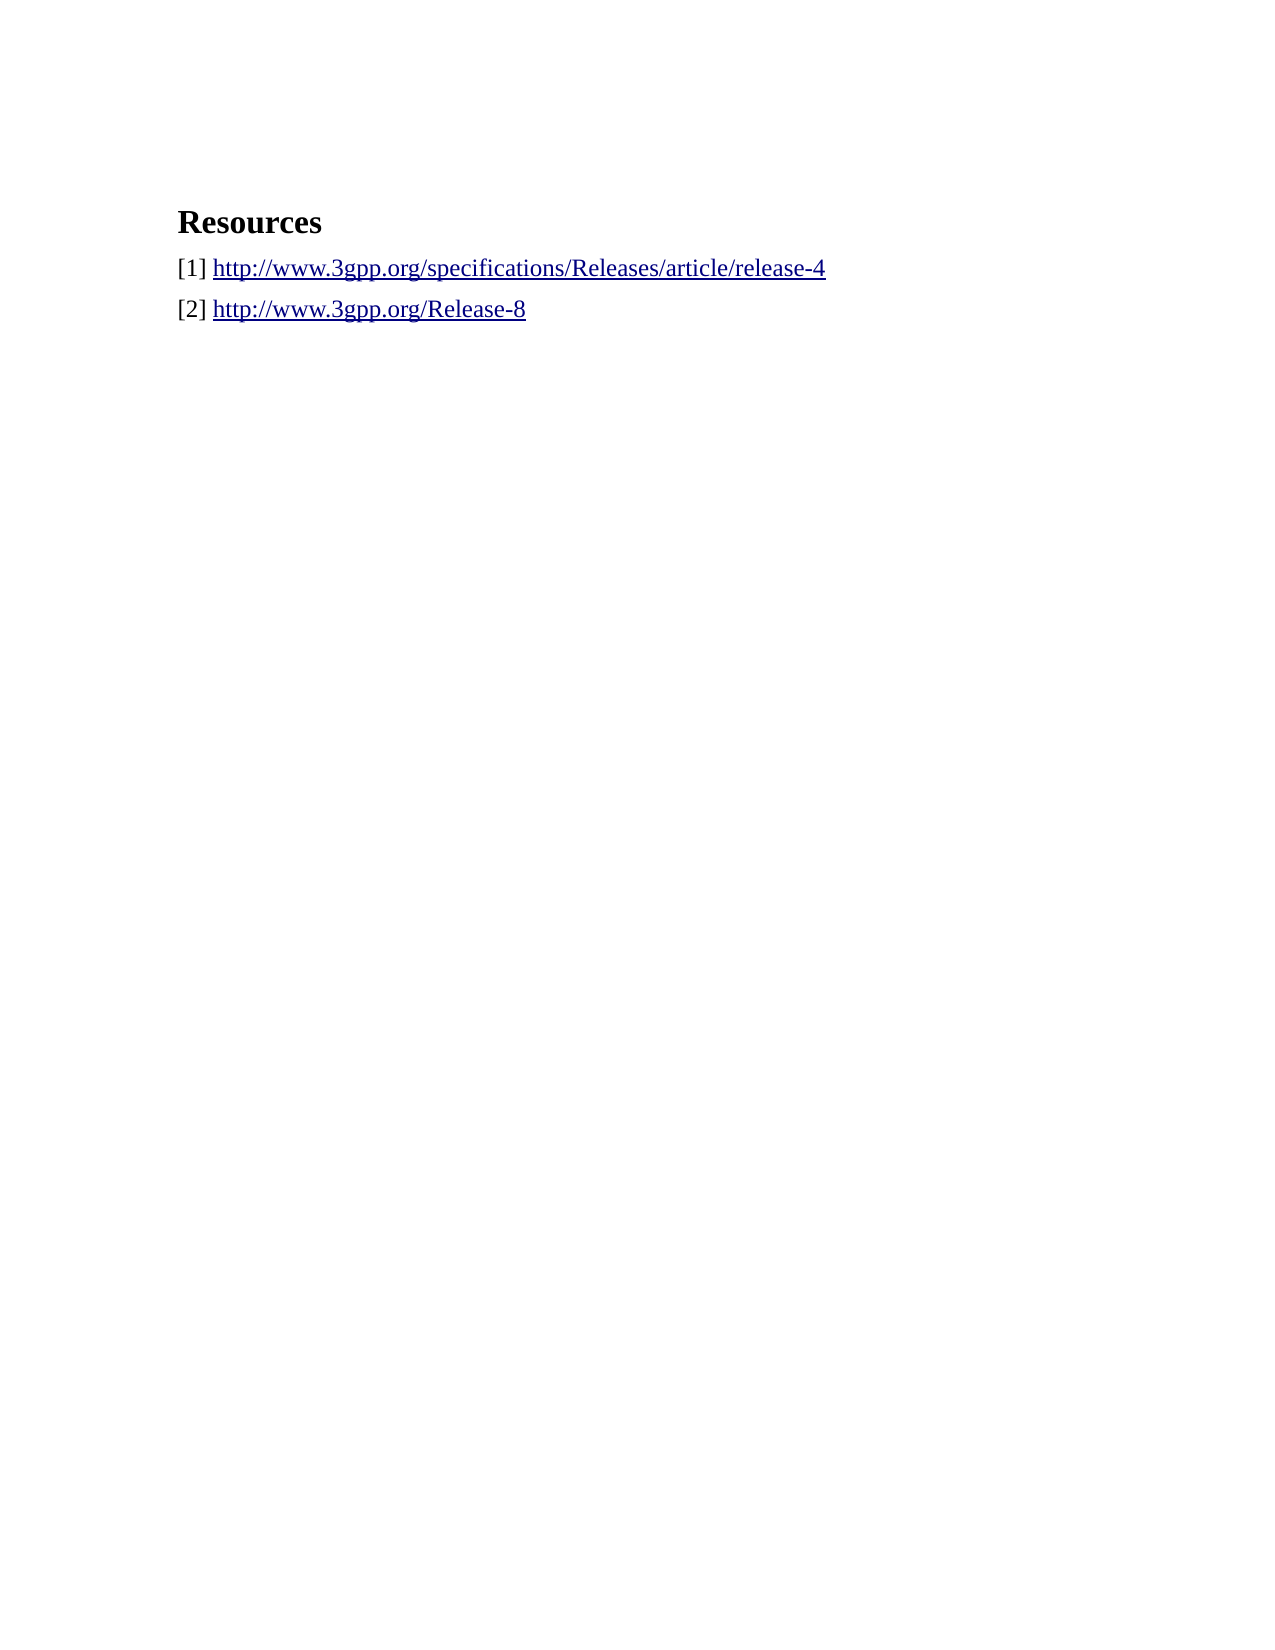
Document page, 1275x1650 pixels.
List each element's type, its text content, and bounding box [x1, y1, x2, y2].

subtitle Resources [177, 202, 1098, 241]
text [1] http://www.3gpp.org/specifications/Releases/article/release-4 [177, 253, 1098, 282]
text [2] http://www.3gpp.org/Release-8 [177, 294, 1098, 323]
